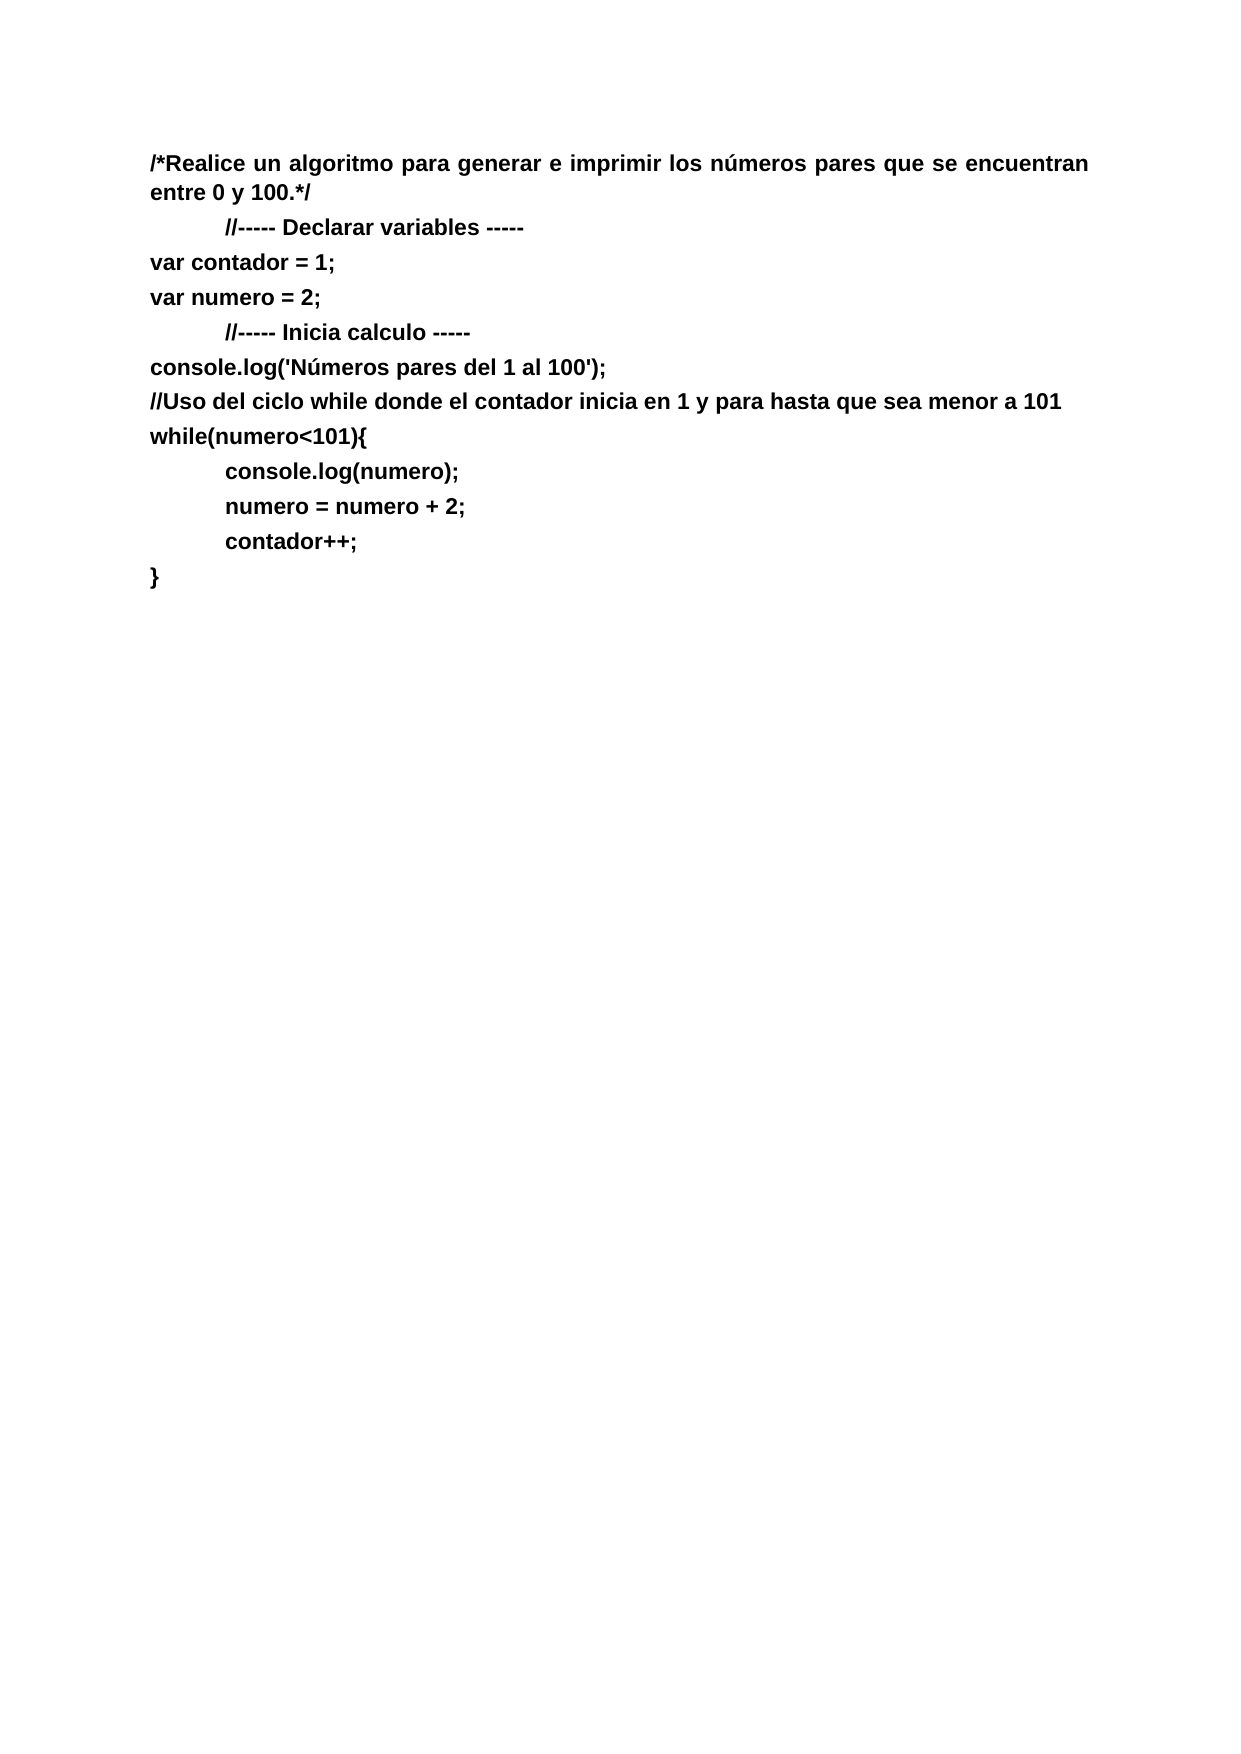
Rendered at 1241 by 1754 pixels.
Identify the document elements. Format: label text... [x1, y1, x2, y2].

text //Uso del ciclo while donde el contador inicia en 1 y para hasta que sea menor a 101 [150, 388, 1090, 415]
text var contador = 1; [150, 249, 1090, 275]
text while(numero<101){ [150, 423, 1090, 449]
text //----- Inicia calculo ----- [150, 318, 1090, 345]
text console.log('Números pares del 1 al 100'); [150, 353, 1090, 380]
text /*Realice un algoritmo para generar e imprimir los números pares que se encuentran entre 0 y 100.*/ [150, 150, 1090, 205]
text contador++; [150, 528, 1090, 554]
text numero = numero + 2; [150, 493, 1090, 519]
text console.log(numero); [150, 458, 1090, 484]
text } [150, 563, 1090, 589]
text //----- Declarar variables ----- [150, 214, 1090, 240]
text var numero = 2; [150, 284, 1090, 310]
